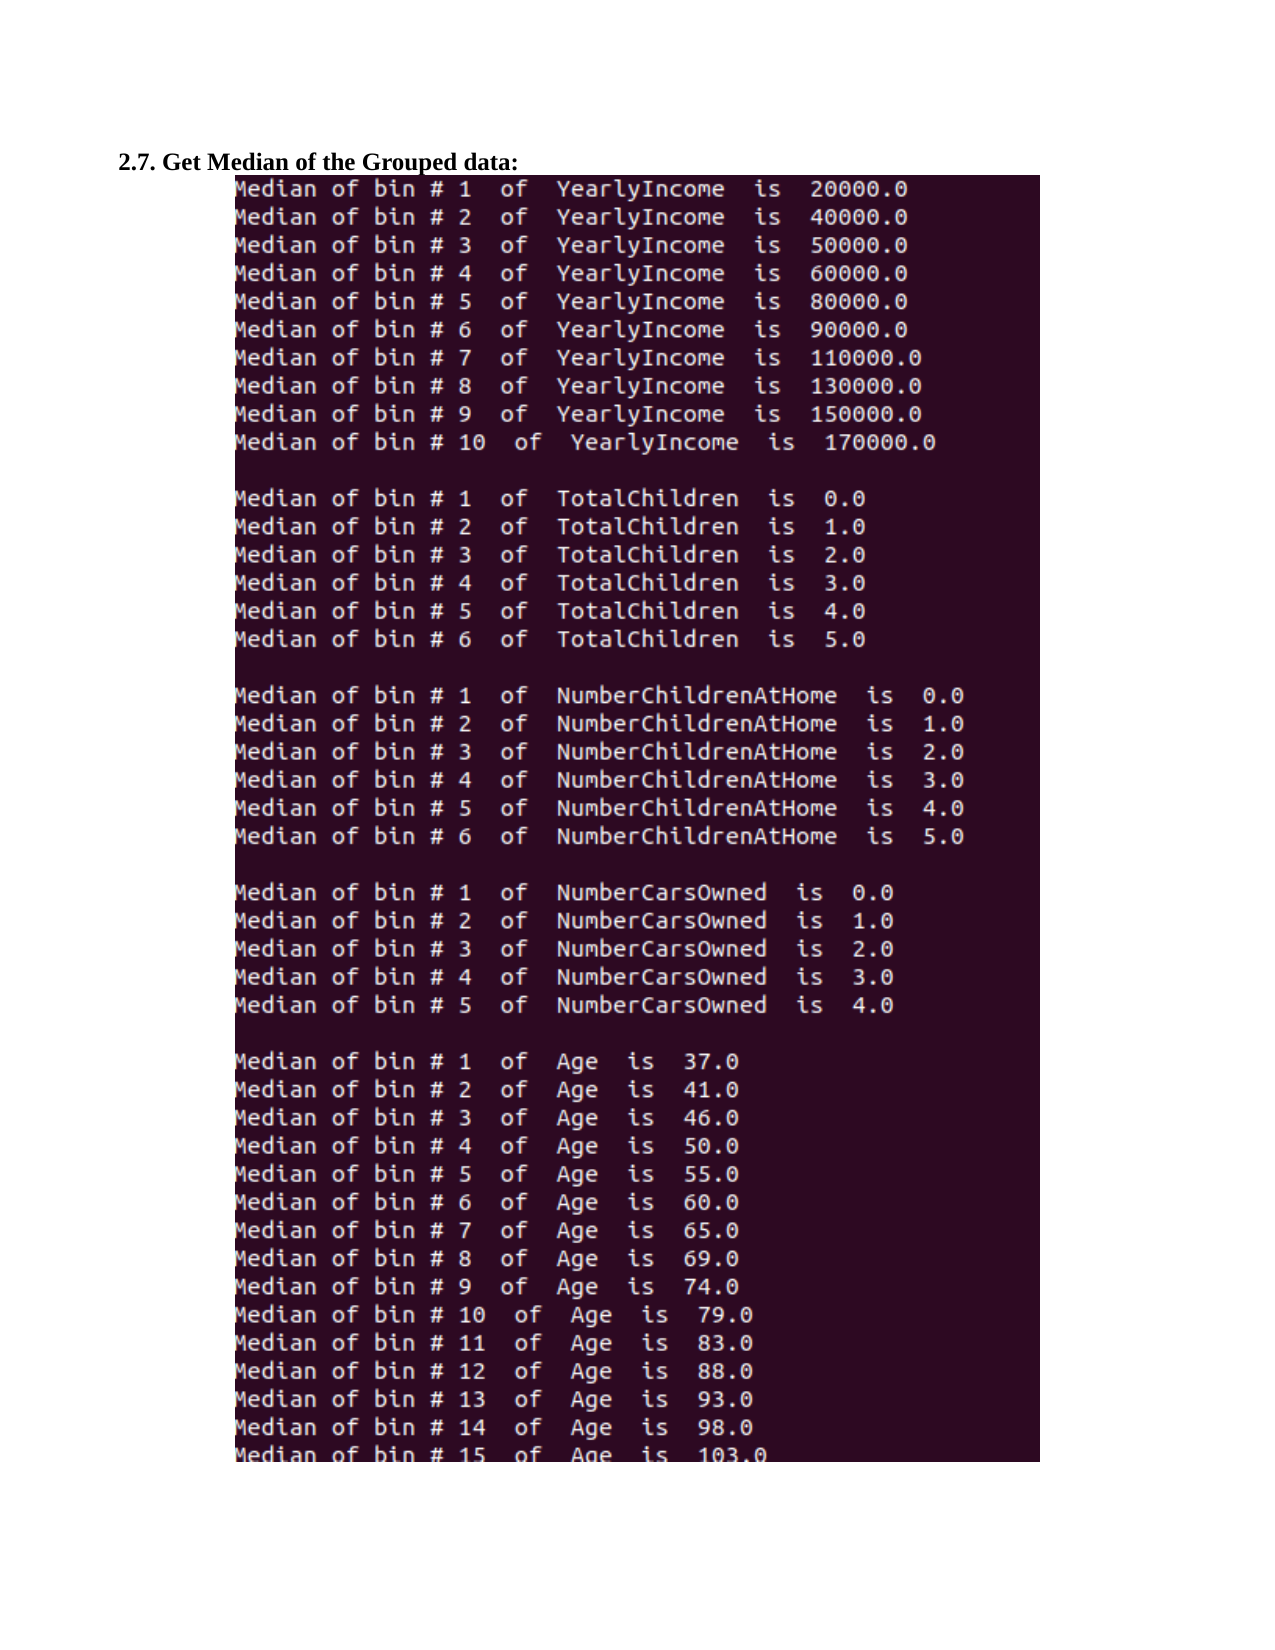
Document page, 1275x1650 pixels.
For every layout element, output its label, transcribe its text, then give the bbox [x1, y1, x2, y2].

text 2.7. Get Median of the Grouped data: [118, 147, 1157, 176]
